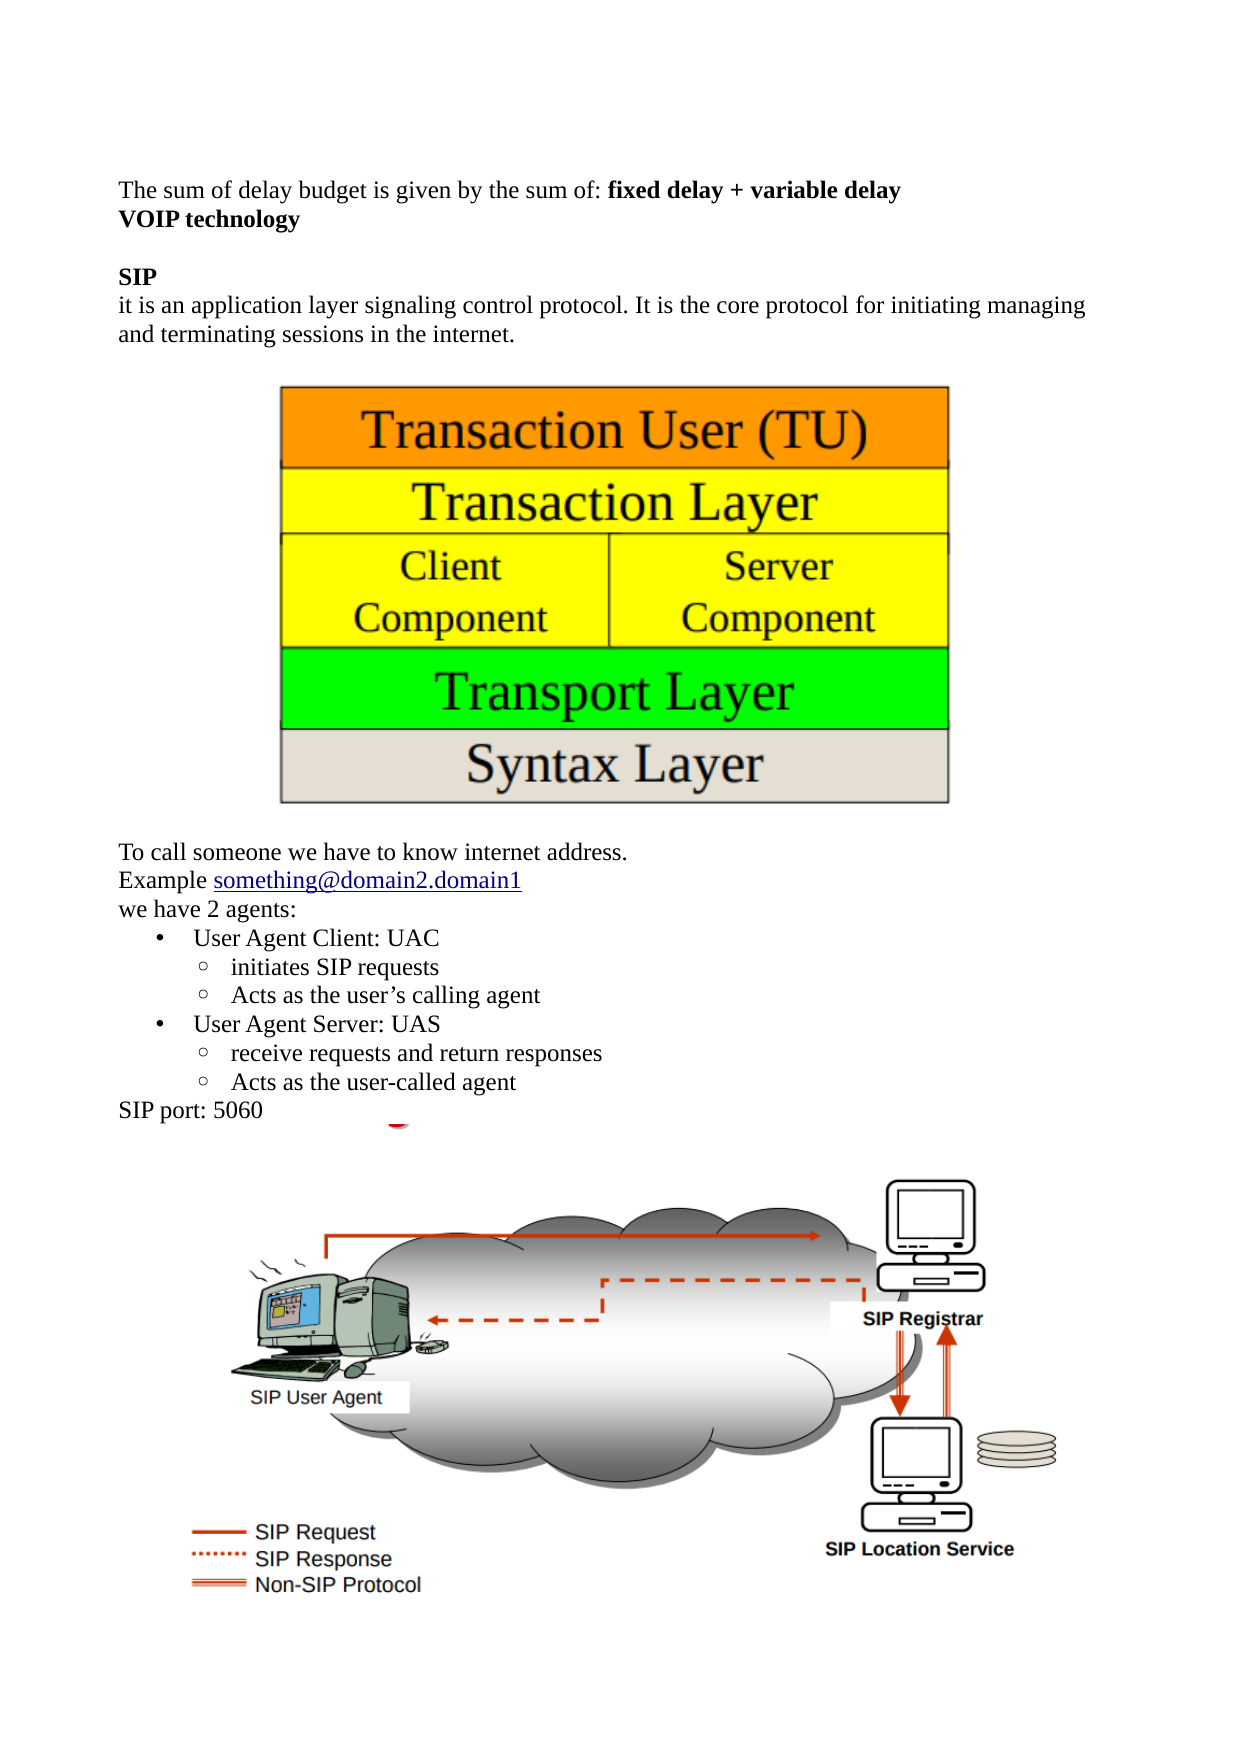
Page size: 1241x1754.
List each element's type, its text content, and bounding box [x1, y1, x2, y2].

list User Agent Client: UAC [156, 923, 1122, 952]
list initiates SIP requests [193, 952, 1122, 981]
text Example something@domain2.domain1 [118, 866, 1122, 894]
list Acts as the user-called agent [193, 1067, 1122, 1096]
text VOIP technology [118, 204, 1122, 233]
text SIP [118, 262, 1122, 291]
text we have 2 agents: [118, 894, 1122, 923]
text SIP port: 5060 [118, 1096, 1122, 1124]
text The sum of delay budget is given by the sum of: fixed delay + variable delay [118, 176, 1122, 204]
list User Agent Server: UAS [156, 1009, 1122, 1038]
picture [171, 1124, 1069, 1606]
picture [255, 376, 985, 821]
list receive requests and return responses [193, 1038, 1122, 1067]
text To call someone we have to know internet address. [118, 837, 1122, 866]
text it is an application layer signaling control protocol. It is the core protocol for initiating managing and terminating sessions in the internet. [118, 291, 1122, 348]
list Acts as the user’s calling agent [193, 981, 1122, 1009]
